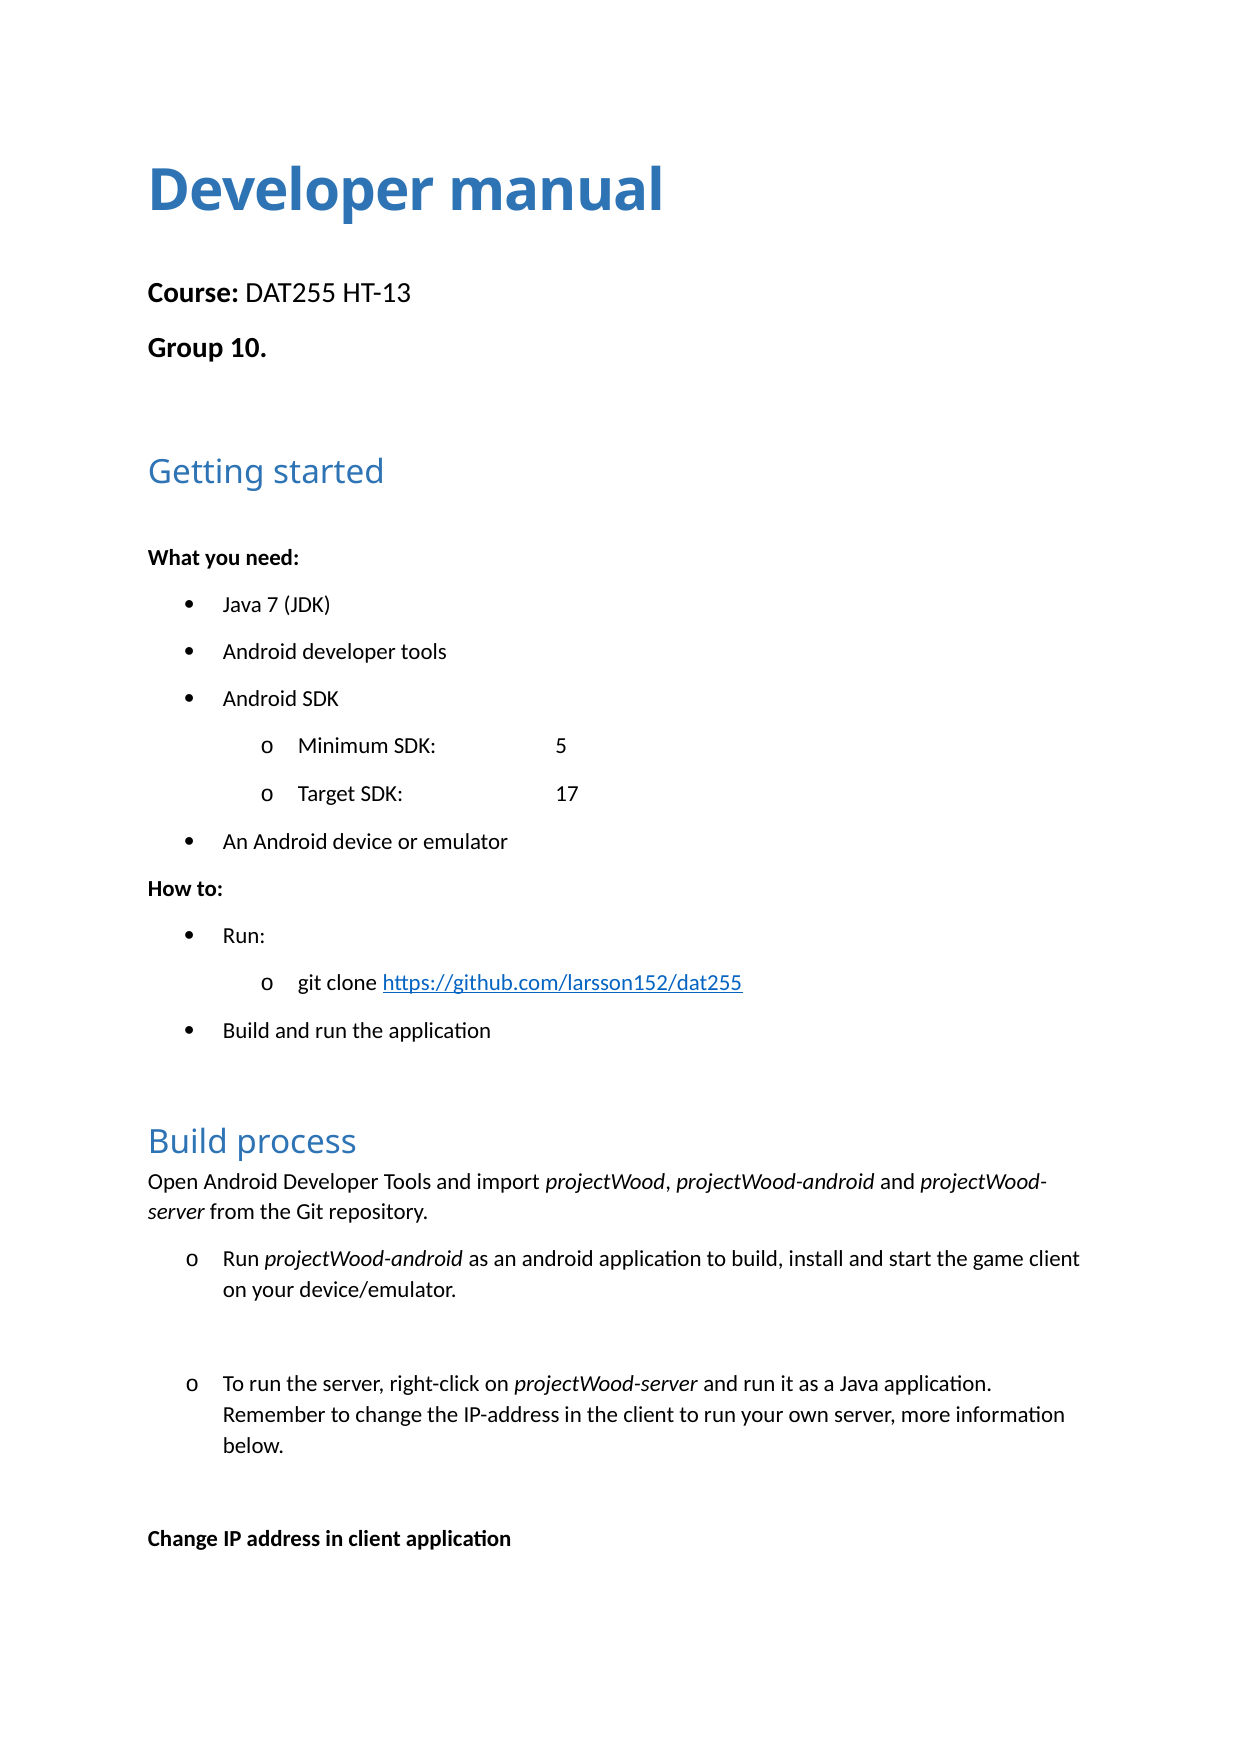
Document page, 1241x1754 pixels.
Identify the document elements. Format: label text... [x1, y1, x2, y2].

list Minimum SDK: 5 [260, 731, 1093, 760]
text Open Android Developer Tools and import projectWood, projectWood-android and projectWood-server from the Git repository. [148, 1167, 1093, 1225]
list git clone https://github.com/larsson152/dat255 [260, 968, 1093, 997]
list Run: [185, 921, 1093, 949]
list Build and run the application [185, 1016, 1093, 1044]
subtitle Build process [148, 1118, 1093, 1163]
subtitle Getting started [148, 448, 1093, 493]
text Change IP address in client application [148, 1524, 1093, 1552]
list Android developer tools [185, 637, 1093, 665]
text Course: DAT255 HT-13 [148, 274, 1093, 309]
list Android SDK [185, 684, 1093, 712]
text How to: [148, 874, 1093, 902]
text Group 10. [148, 329, 1093, 365]
title Developer manual [148, 148, 1093, 227]
text What you need: [148, 543, 1093, 571]
list An Android device or emulator [185, 827, 1093, 855]
list Java 7 (JDK) [185, 590, 1093, 618]
list To run the server, right-click on projectWood-server and run it as a Java application. Remember to change the IP-address in the client to run your own server, more information below. [185, 1369, 1093, 1459]
list Run projectWood-android as an android application to build, install and start the game client on your device/emulator. [185, 1244, 1093, 1303]
list Target SDK: 17 [260, 779, 1093, 808]
